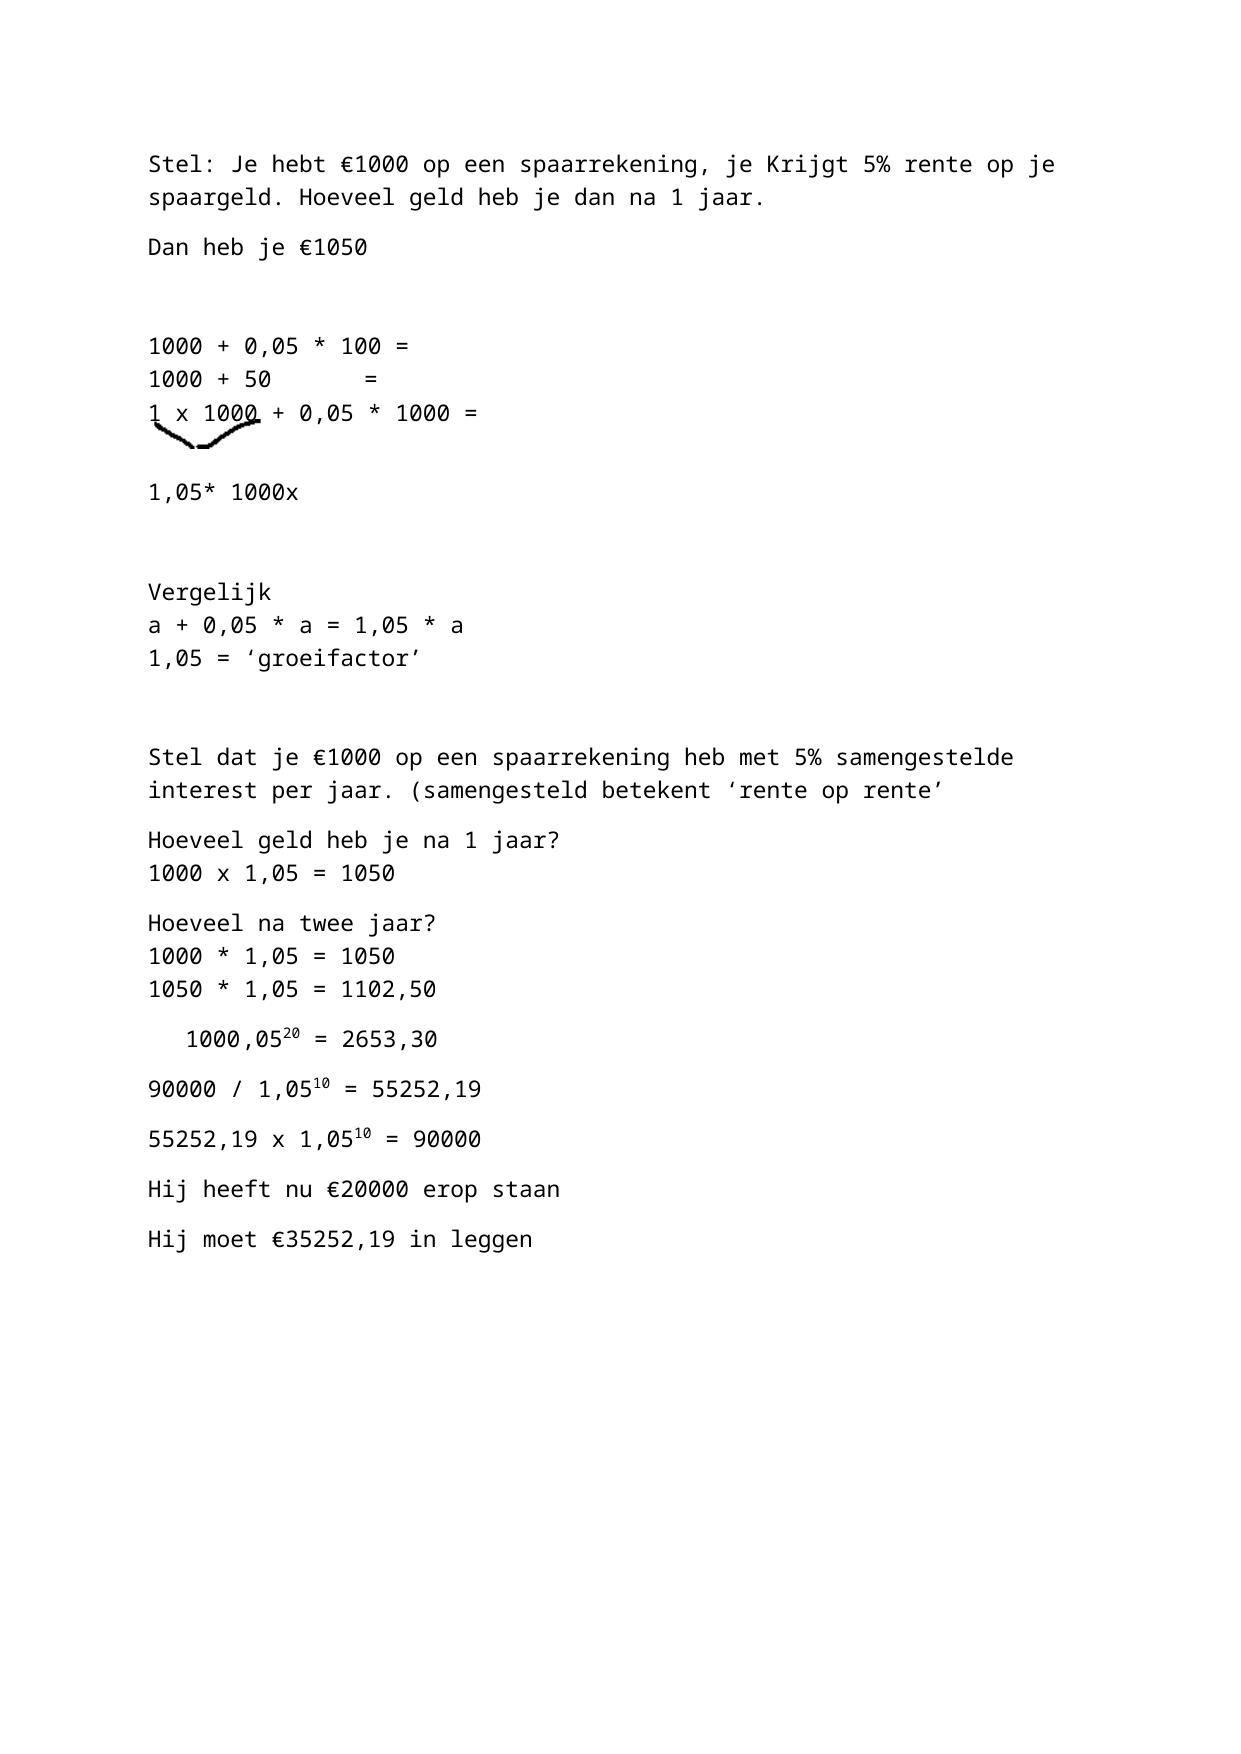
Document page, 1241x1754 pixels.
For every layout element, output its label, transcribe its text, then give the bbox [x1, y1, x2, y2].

text 90000 / 1,0510 = 55252,19 [148, 1073, 1093, 1104]
text 1,05* 1000x [148, 476, 1093, 507]
text Stel: Je hebt €1000 op een spaarrekening, je Krijgt 5% rente op je spaargeld. Hoeveel geld heb je dan na 1 jaar. [148, 148, 1093, 212]
text Hij moet €35252,19 in leggen [148, 1222, 1093, 1254]
text Hoeveel geld heb je na 1 jaar? 1000 x 1,05 = 1050 [148, 824, 1093, 889]
text Vergelijk a + 0,05 * a = 1,05 * a 1,05 = ‘groeifactor’ [148, 575, 1093, 673]
text 1000 + 0,05 * 100 = 1000 + 50 = 1 x 1000 + 0,05 * 1000 = [148, 330, 1093, 457]
list ,0520 = 2653,30 [185, 1023, 1093, 1054]
text Hoeveel na twee jaar? 1000 * 1,05 = 1050 1050 * 1,05 = 1102,50 [148, 907, 1093, 1005]
text Hij heeft nu €20000 erop staan [148, 1173, 1093, 1204]
text Dan heb je €1050 [148, 231, 1093, 262]
text 55252,19 x 1,0510 = 90000 [148, 1123, 1093, 1154]
text Stel dat je €1000 op een spaarrekening heb met 5% samengestelde interest per jaar. (samengesteld betekent ‘rente op rente’ [148, 741, 1093, 806]
